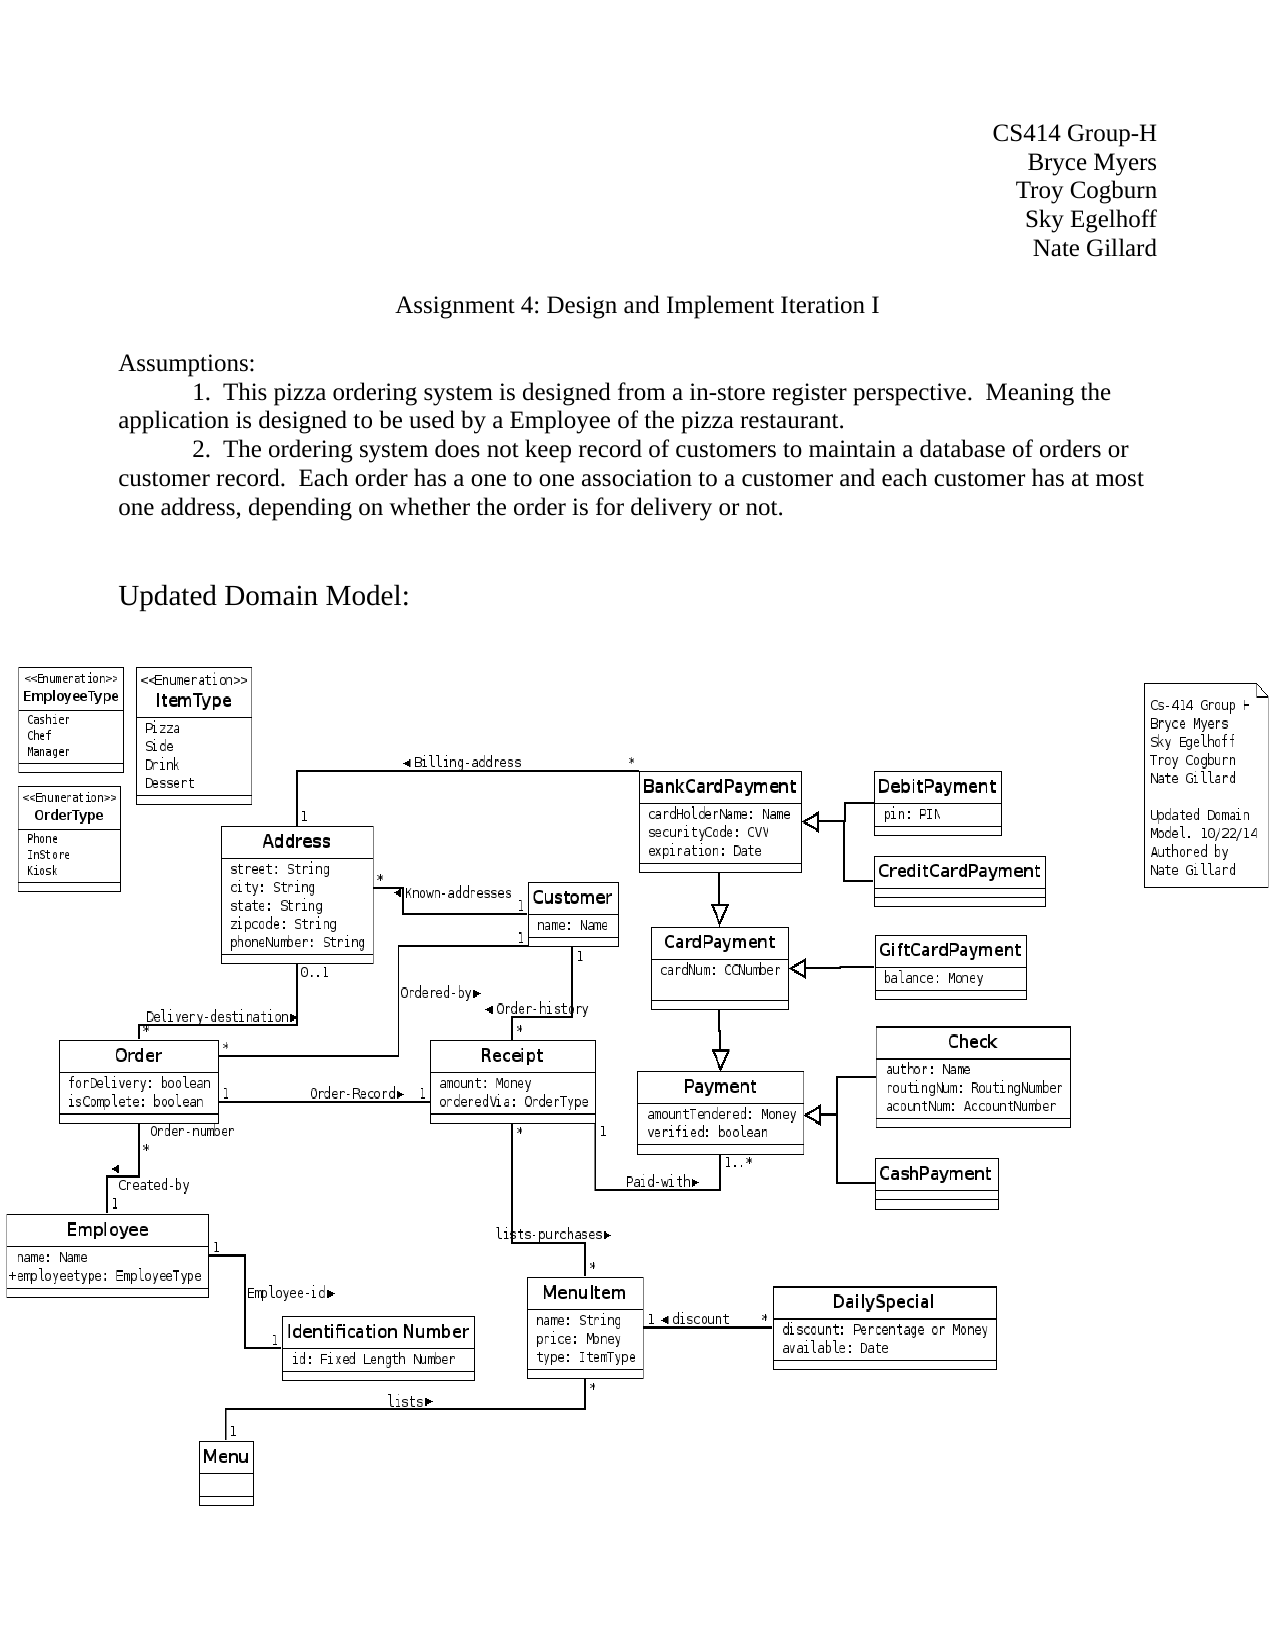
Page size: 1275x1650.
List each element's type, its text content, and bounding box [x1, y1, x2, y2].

text Nate Gillard [118, 233, 1157, 262]
text Troy Cogburn [118, 176, 1157, 204]
text Assumptions: 1. This pizza ordering system is designed from a in-store register perspective. Meaning the application is designed to be used by a Employee of the pizza restaurant. [118, 348, 1157, 434]
text Bryce Myers [118, 147, 1157, 176]
picture [6, 666, 1269, 1508]
text Assignment 4: Design and Implement Iteration I [118, 291, 1157, 319]
text CS414 Group-H [118, 118, 1157, 147]
text Sky Egelhoff [118, 204, 1157, 233]
text 2. The ordering system does not keep record of customers to maintain a database of orders or customer record. Each order has a one to one association to a customer and each customer has at most one address, depending on whether the order is for delivery or not. [118, 434, 1157, 521]
text Updated Domain Model: [118, 578, 1157, 612]
